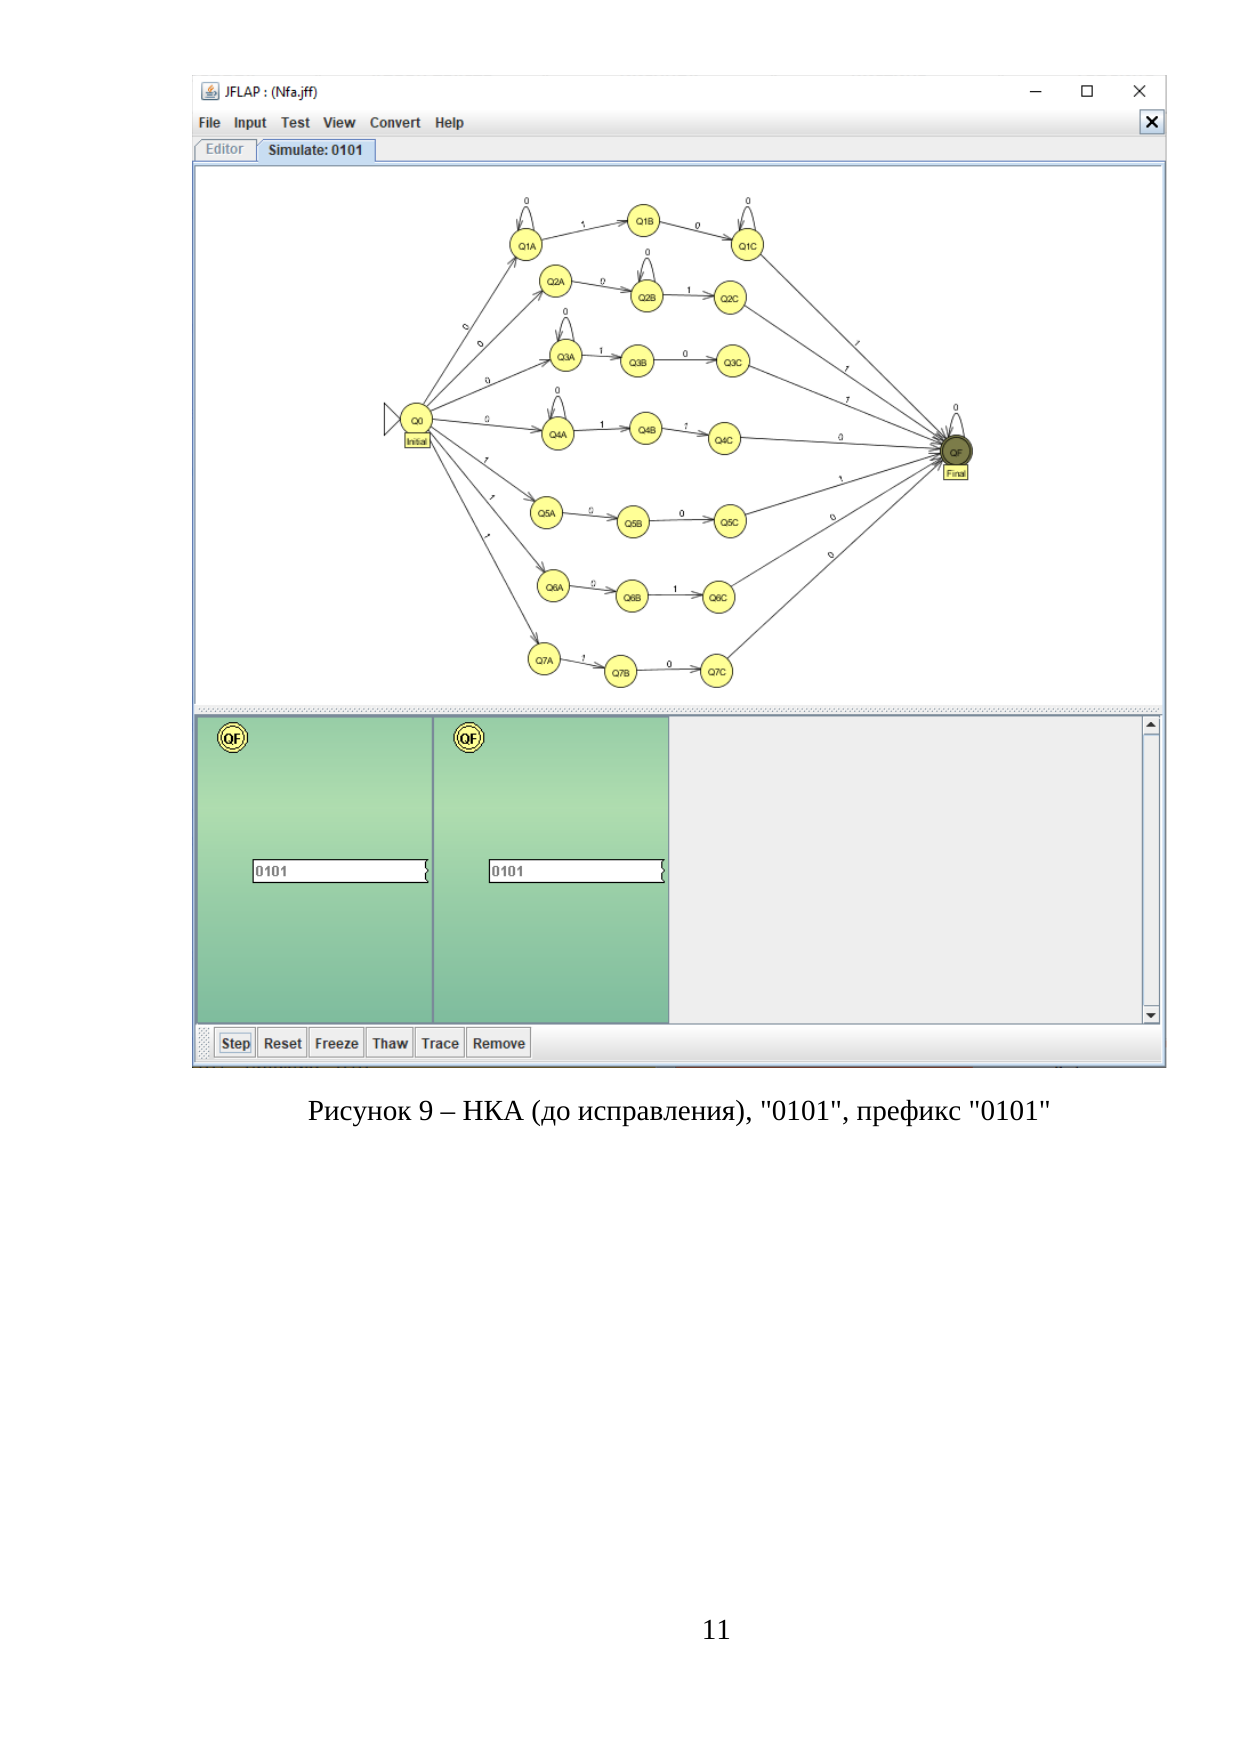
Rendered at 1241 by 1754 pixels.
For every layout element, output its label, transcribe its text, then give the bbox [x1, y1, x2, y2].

text Рисунок 9 – НКА (до исправления), "0101", префикс "0101" [177, 1093, 1181, 1127]
picture [192, 75, 1167, 1068]
